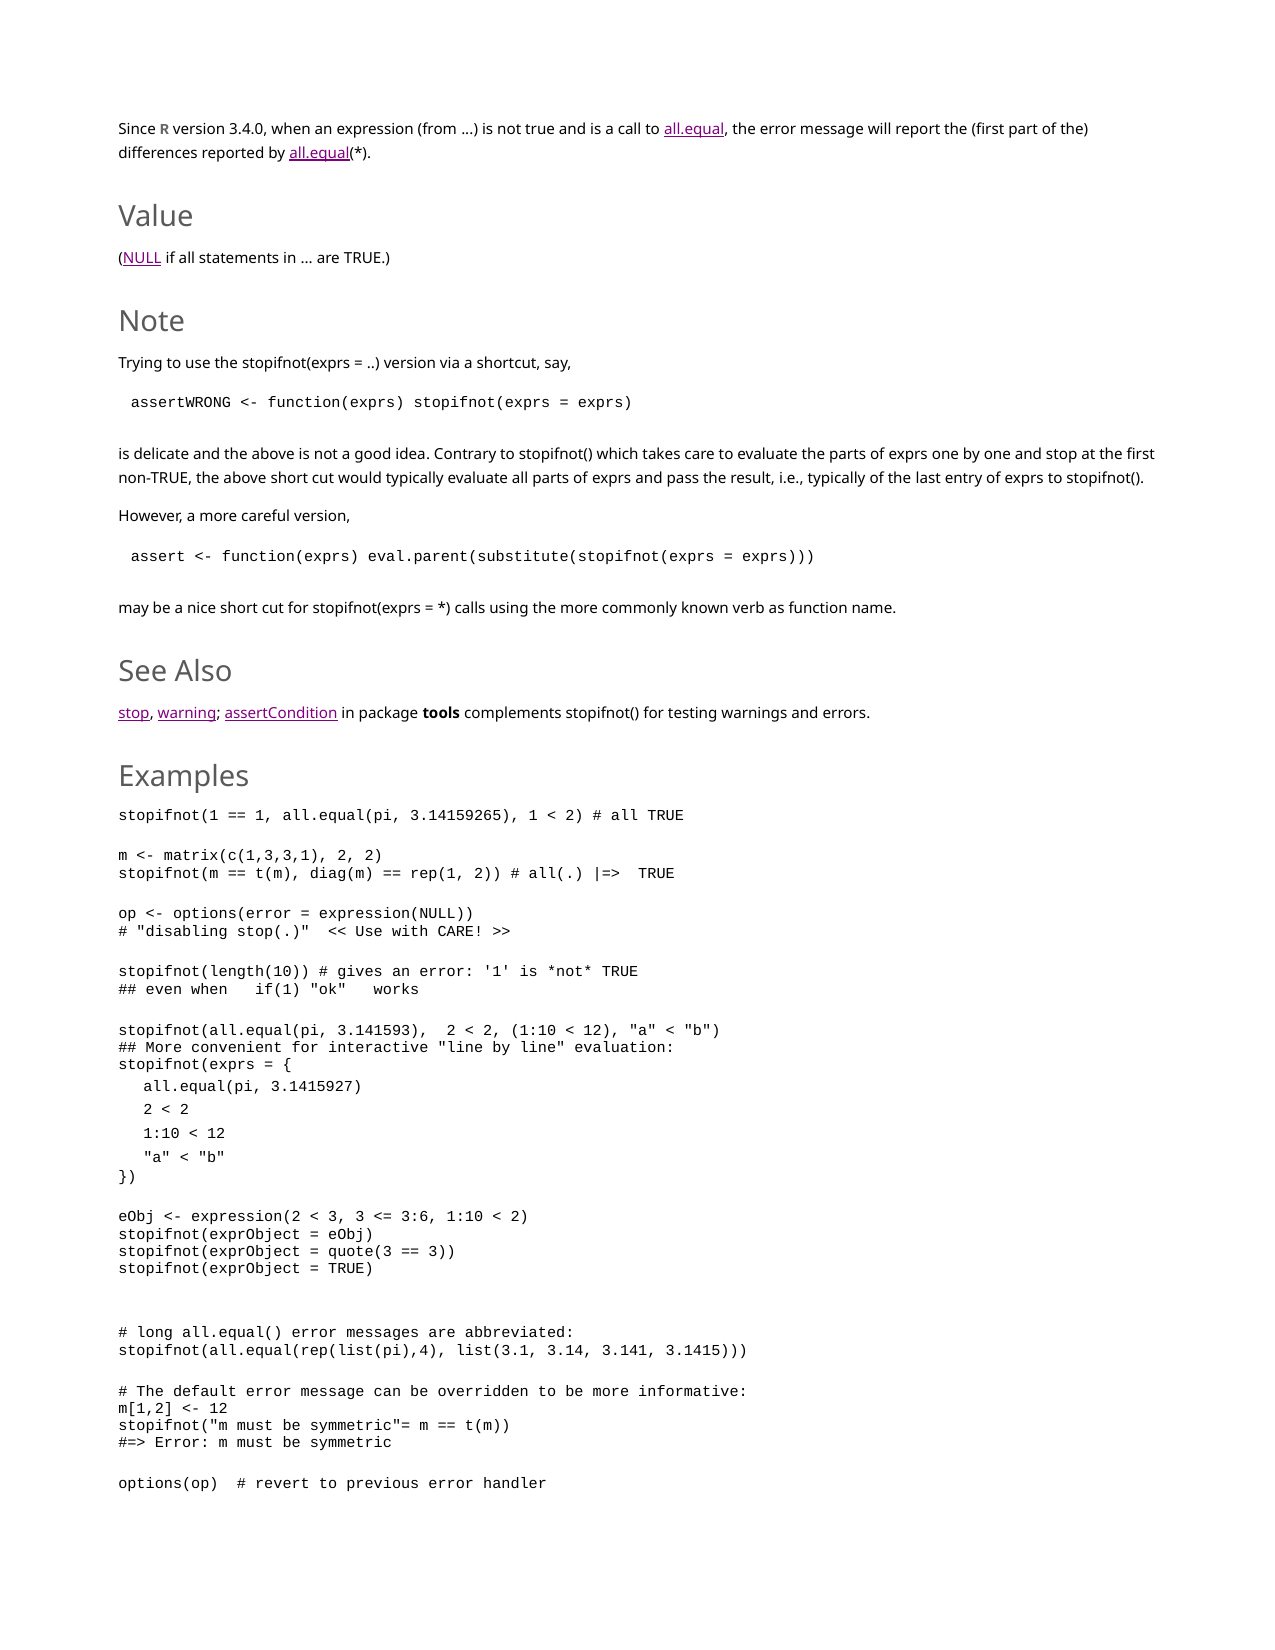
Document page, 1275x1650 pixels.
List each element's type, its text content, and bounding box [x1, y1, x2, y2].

text stop, warning; assertCondition in package tools complements stopifnot() for testing warnings and errors. [118, 702, 1157, 723]
text stopifnot(exprObject = eObj) [118, 1226, 1157, 1243]
text options(op) # revert to previous error handler [118, 1476, 1157, 1493]
text m <- matrix(c(1,3,3,1), 2, 2) [118, 848, 1157, 865]
text stopifnot(exprs = { [118, 1057, 1157, 1074]
text stopifnot(all.equal(pi, 3.141593), 2 < 2, (1:10 < 12), "a" < "b") [118, 1022, 1157, 1039]
text (NULL if all statements in ... are TRUE.) [118, 247, 1157, 268]
text ## even when if(1) "ok" works [118, 981, 1157, 998]
text # The default error message can be overridden to be more informative: [118, 1383, 1157, 1400]
text m[1,2] <- 12 [118, 1400, 1157, 1418]
text eObj <- expression(2 < 3, 3 <= 3:6, 1:10 < 2) [118, 1209, 1157, 1226]
text "a" < "b" [118, 1145, 1157, 1168]
text # long all.equal() error messages are abbreviated: [118, 1325, 1157, 1342]
text stopifnot(exprObject = TRUE) [118, 1261, 1157, 1278]
subtitle Note [118, 300, 1157, 339]
text }) [118, 1168, 1157, 1186]
subtitle See Also [118, 650, 1157, 690]
text is delicate and the above is not a good idea. Contrary to stopifnot() which takes care to evaluate the parts of exprs one by one and stop at the first non-TRUE, the above short cut would typically evaluate all parts of exprs and pass the result, i.e., typically of the last entry of exprs to stopifnot(). [118, 443, 1157, 488]
text stopifnot(1 == 1, all.equal(pi, 3.14159265), 1 < 2) # all TRUE [118, 807, 1157, 824]
text assertWRONG <- function(exprs) stopifnot(exprs = exprs) [118, 390, 1157, 414]
text stopifnot(exprObject = quote(3 == 3)) [118, 1243, 1157, 1261]
text However, a more careful version, [118, 506, 1157, 526]
text Since R version 3.4.0, when an expression (from ...) is not true and is a call to all.equal, the error message will report the (first part of the) differences reported by all.equal(*). [118, 118, 1157, 163]
text ## More convenient for interactive "line by line" evaluation: [118, 1039, 1157, 1057]
subtitle Value [118, 195, 1157, 234]
text may be a nice short cut for stopifnot(exprs = *) calls using the more commonly known verb as function name. [118, 597, 1157, 618]
text assert <- function(exprs) eval.parent(substitute(stopifnot(exprs = exprs))) [118, 544, 1157, 568]
subtitle Examples [118, 755, 1157, 795]
text Trying to use the stopifnot(exprs = ..) version via a shortcut, say, [118, 352, 1157, 373]
text op <- options(error = expression(NULL)) [118, 906, 1157, 923]
text stopifnot("m must be symmetric"= m == t(m)) [118, 1418, 1157, 1435]
text all.equal(pi, 3.1415927) [118, 1074, 1157, 1097]
text #=> Error: m must be symmetric [118, 1435, 1157, 1452]
text 1:10 < 12 [118, 1121, 1157, 1145]
text # "disabling stop(.)" << Use with CARE! >> [118, 923, 1157, 941]
text 2 < 2 [118, 1097, 1157, 1121]
text stopifnot(m == t(m), diag(m) == rep(1, 2)) # all(.) |=> TRUE [118, 865, 1157, 882]
text stopifnot(length(10)) # gives an error: '1' is *not* TRUE [118, 964, 1157, 981]
text stopifnot(all.equal(rep(list(pi),4), list(3.1, 3.14, 3.141, 3.1415))) [118, 1342, 1157, 1359]
